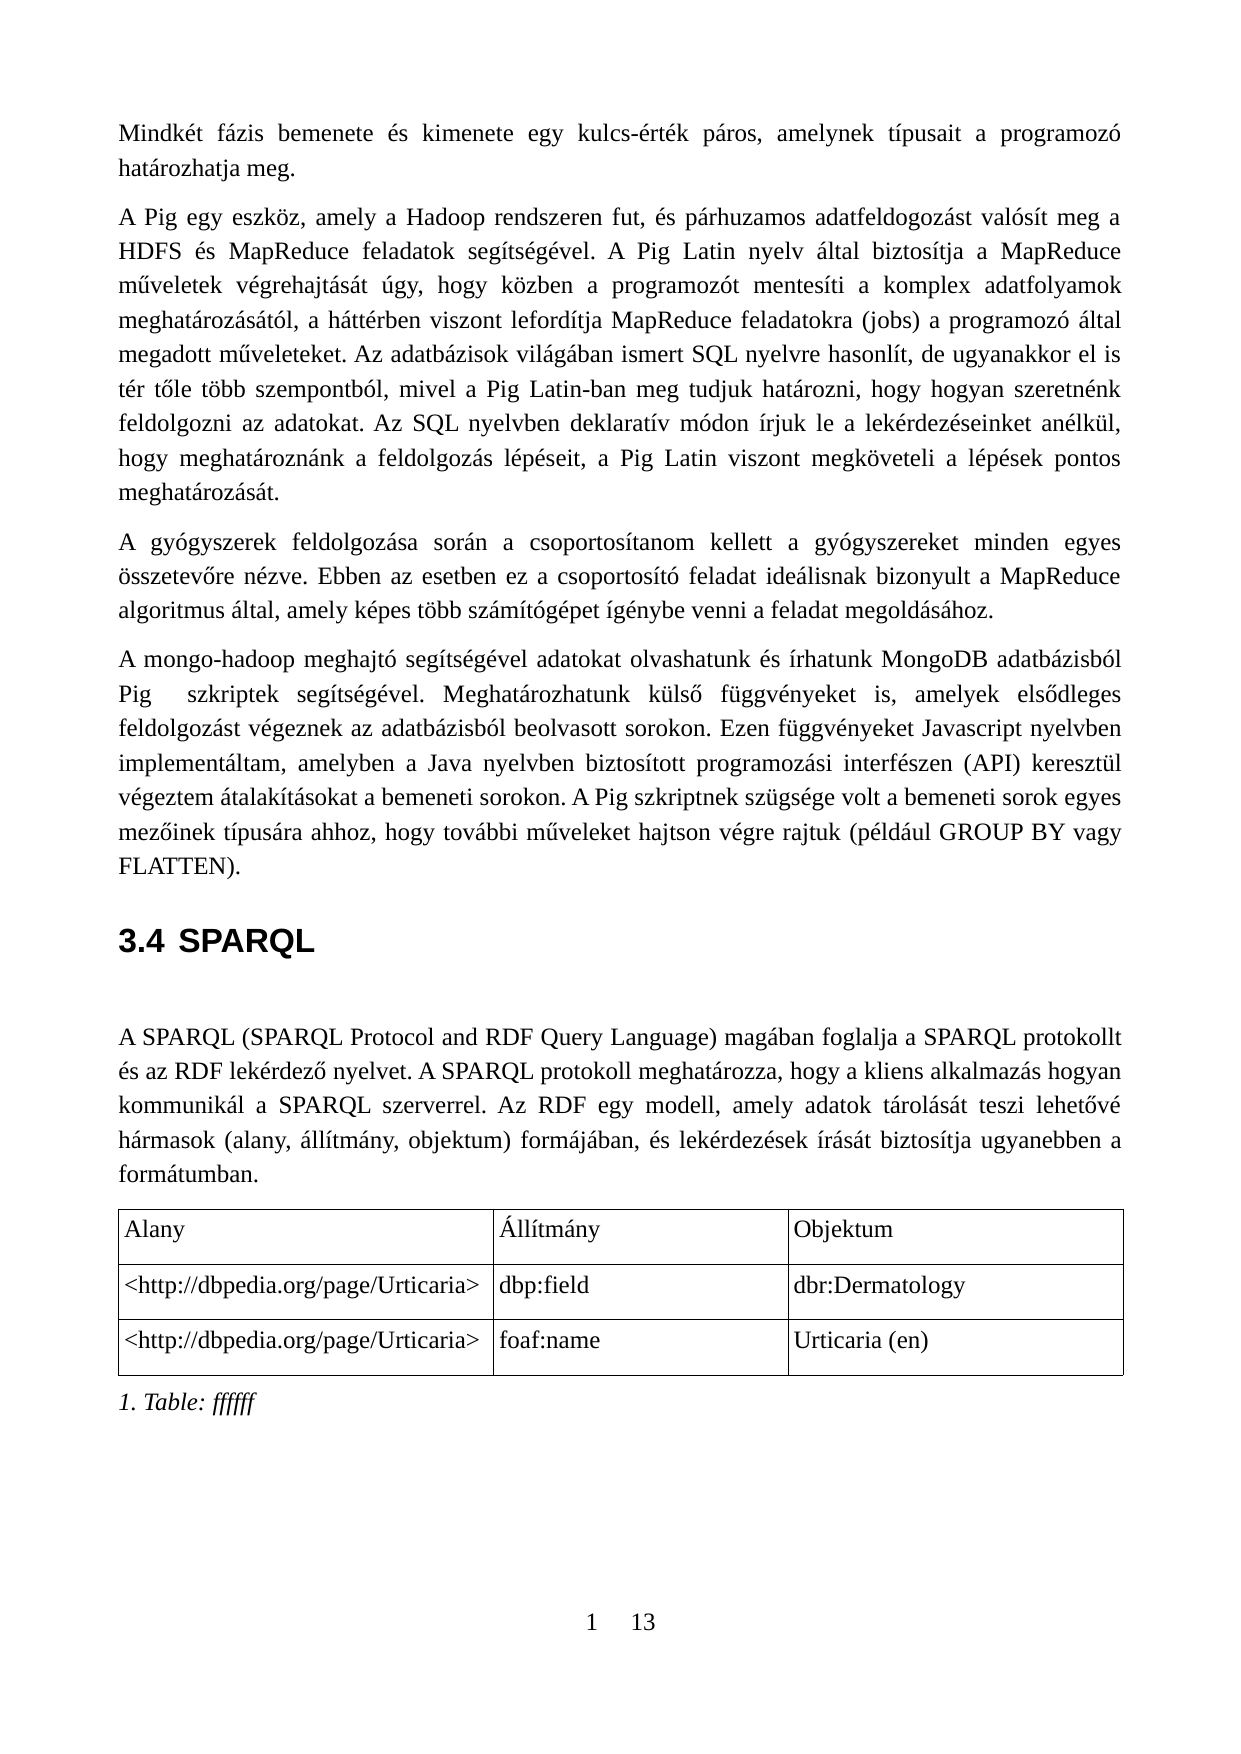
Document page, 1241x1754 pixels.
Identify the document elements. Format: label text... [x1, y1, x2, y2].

table_cell <http://dbpedia.org/page/Urticaria> [119, 1265, 493, 1319]
table_cell Urticaria (en) [789, 1320, 1123, 1374]
table_cell dbp:field [494, 1265, 788, 1319]
subtitle A gyógyszerek feldolgozása során a csoportosítanom kellett a gyógyszereket minden egyes összetevőre nézve. Ebben az esetben ez a csoportosító feladat ideálisnak bizonyult a MapReduce algoritmus által, amely képes több számítógépet ígénybe venni a feladat megoldásához. [118, 527, 1122, 624]
subtitle A SPARQL (SPARQL Protocol and RDF Query Language) magában foglalja a SPARQL protokollt és az RDF lekérdező nyelvet. A SPARQL protokoll meghatározza, hogy a kliens alkalmazás hogyan kommunikál a SPARQL szerverrel. Az RDF egy modell, amely adatok tárolását teszi lehetővé hármasok (alany, állítmány, objektum) formájában, és lekérdezések írását biztosítja ugyanebben a formátumban. [118, 1022, 1122, 1188]
subtitle Mindkét fázis bemenete és kimenete egy kulcs-érték páros, amelynek típusait a programozó határozhatja meg. [118, 118, 1122, 181]
table_header Objektum [789, 1210, 1123, 1264]
table_header Állítmány [494, 1210, 788, 1264]
table_cell <http://dbpedia.org/page/Urticaria> [119, 1320, 493, 1374]
table_header Alany [119, 1210, 493, 1264]
table_cell foaf:name [494, 1320, 788, 1374]
subtitle SPARQL [118, 921, 1122, 960]
subtitle 1. Table: ffffff [118, 1387, 1122, 1416]
subtitle A Pig egy eszköz, amely a Hadoop rendszeren fut, és párhuzamos adatfeldogozást valósít meg a HDFS és MapReduce feladatok segítségével. A Pig Latin nyelv által biztosítja a MapReduce műveletek végrehajtását úgy, hogy közben a programozót mentesíti a komplex adatfolyamok meghatározásától, a háttérben viszont lefordítja MapReduce feladatokra (jobs) a programozó által megadott műveleteket. Az adatbázisok világában ismert SQL nyelvre hasonlít, de ugyanakkor el is tér tőle több szempontból, mivel a Pig Latin-ban meg tudjuk határozni, hogy hogyan szeretnénk feldolgozni az adatokat. Az SQL nyelvben deklaratív módon írjuk le a lekérdezéseinket anélkül, hogy meghatároznánk a feldolgozás lépéseit, a Pig Latin viszont megköveteli a lépések pontos meghatározását. [118, 202, 1122, 506]
table_cell dbr:Dermatology [789, 1265, 1123, 1319]
subtitle A mongo-hadoop meghajtó segítségével adatokat olvashatunk és írhatunk MongoDB adatbázisból Pig szkriptek segítségével. Meghatározhatunk külső függvényeket is, amelyek elsődleges feldolgozást végeznek az adatbázisból beolvasott sorokon. Ezen függvényeket Javascript nyelvben implementáltam, amelyben a Java nyelvben biztosított programozási interfészen (API) keresztül végeztem átalakításokat a bemeneti sorokon. A Pig szkriptnek szügsége volt a bemeneti sorok egyes mezőinek típusára ahhoz, hogy további műveleket hajtson végre rajtuk (például GROUP BY vagy FLATTEN). [118, 644, 1122, 880]
